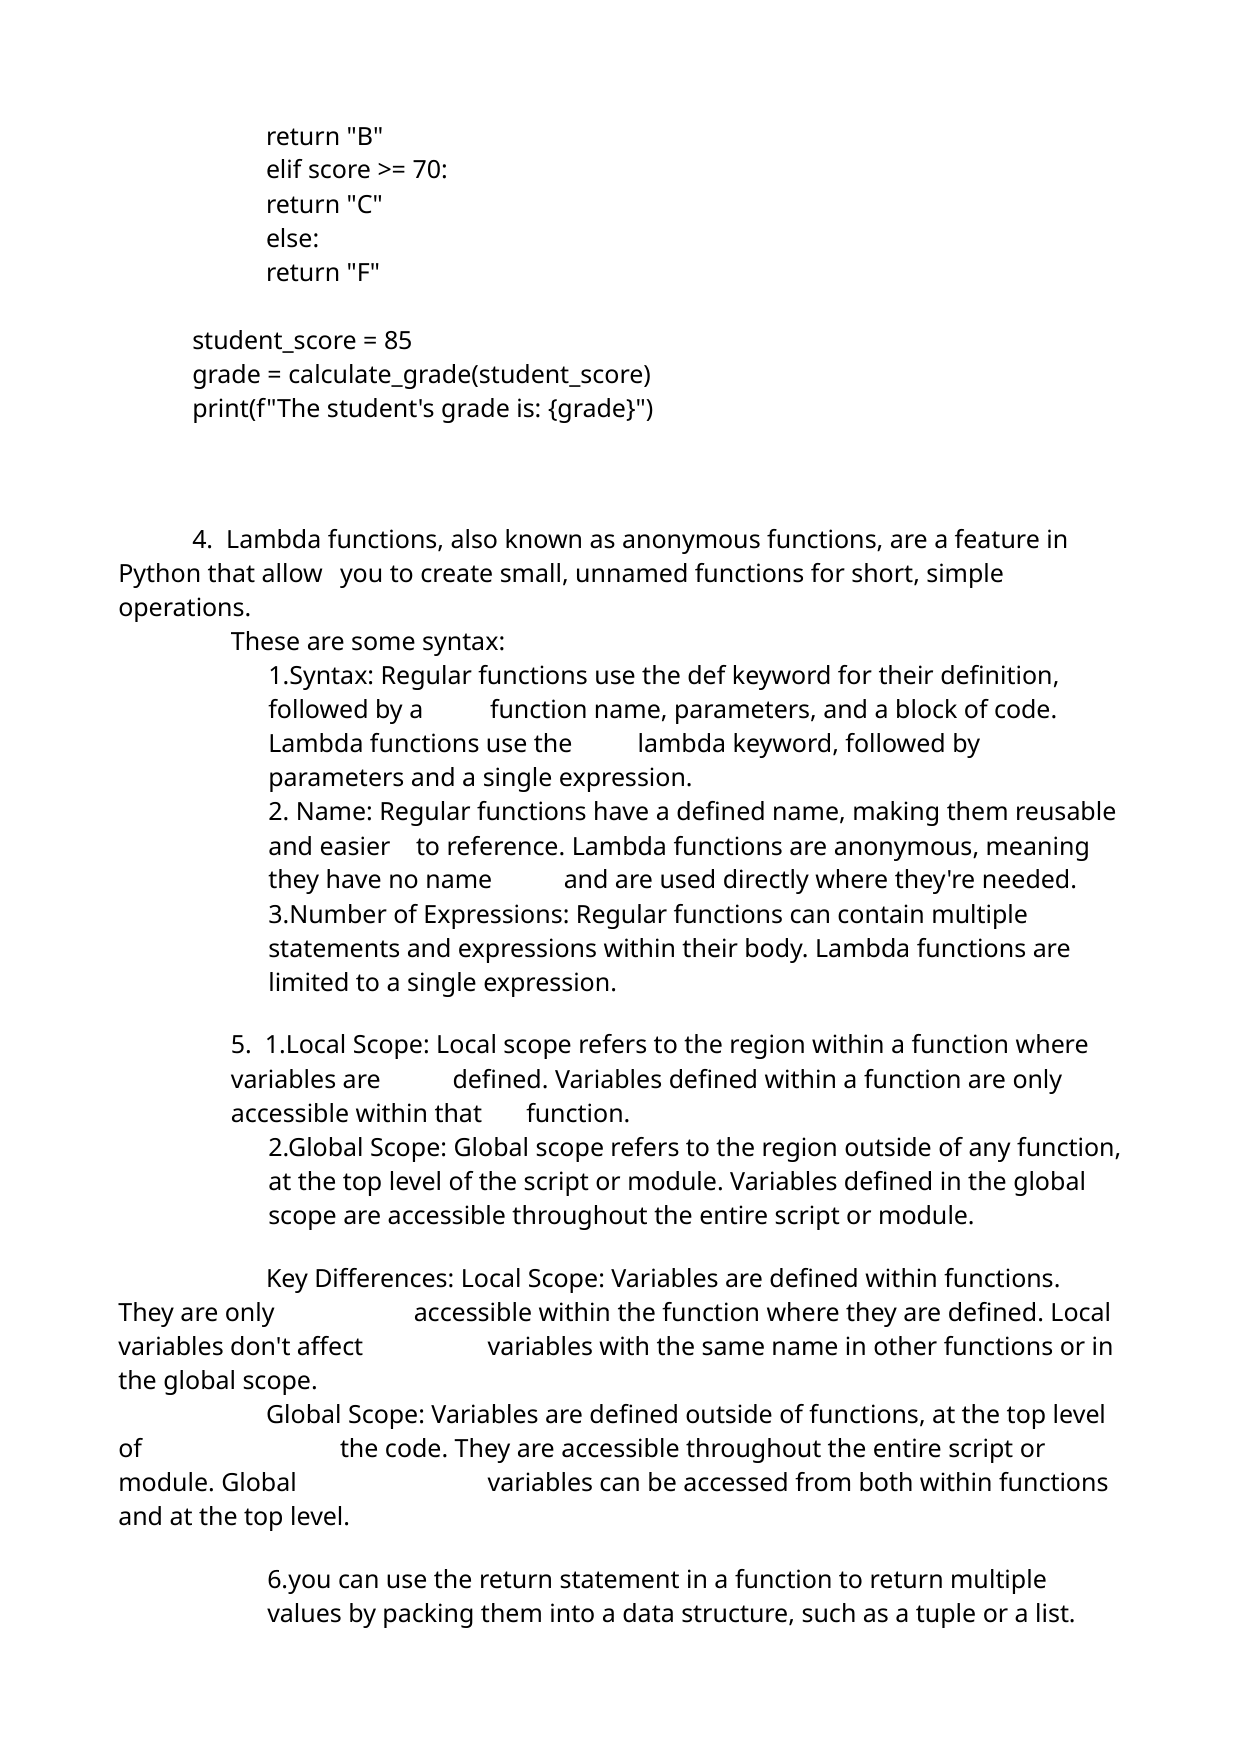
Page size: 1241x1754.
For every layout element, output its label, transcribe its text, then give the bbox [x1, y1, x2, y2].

list 1.Syntax: Regular functions use the def keyword for their definition, followed by a function name, parameters, and a block of code. Lambda functions use the lambda keyword, followed by parameters and a single expression. [231, 658, 1122, 794]
text grade = calculate_grade(student_score) [118, 357, 1122, 391]
text else: [118, 220, 1122, 254]
text print(f"The student's grade is: {grade}") [118, 391, 1122, 425]
list 2.Global Scope: Global scope refers to the region outside of any function, at the top level of the script or module. Variables defined in the global scope are accessible throughout the entire script or module. [231, 1129, 1122, 1232]
text return "B" [118, 118, 1122, 152]
text 4. Lambda functions, also known as anonymous functions, are a feature in Python that allow you to create small, unnamed functions for short, simple operations. [118, 522, 1122, 624]
text Global Scope: Variables are defined outside of functions, at the top level of the code. They are accessible throughout the entire script or module. Global variables can be accessed from both within functions and at the top level. [118, 1397, 1122, 1533]
list 3.Number of Expressions: Regular functions can contain multiple statements and expressions within their body. Lambda functions are limited to a single expression. [231, 896, 1122, 998]
text student_score = 85 [118, 322, 1122, 357]
text return "C" [118, 186, 1122, 220]
text Key Differences: Local Scope: Variables are defined within functions. They are only accessible within the function where they are defined. Local variables don't affect variables with the same name in other functions or in the global scope. [118, 1260, 1122, 1397]
list 5. 1.Local Scope: Local scope refers to the region within a function where variables are defined. Variables defined within a function are only accessible within that function. [193, 1027, 1122, 1129]
list 6.you can use the return statement in a function to return multiple values by packing them into a data structure, such as a tuple or a list. [229, 1562, 1122, 1630]
list 2. Name: Regular functions have a defined name, making them reusable and easier to reference. Lambda functions are anonymous, meaning they have no name and are used directly where they're needed. [231, 794, 1122, 896]
text return "F" [118, 254, 1122, 288]
list These are some syntax: [193, 624, 1122, 658]
text elif score >= 70: [118, 152, 1122, 186]
